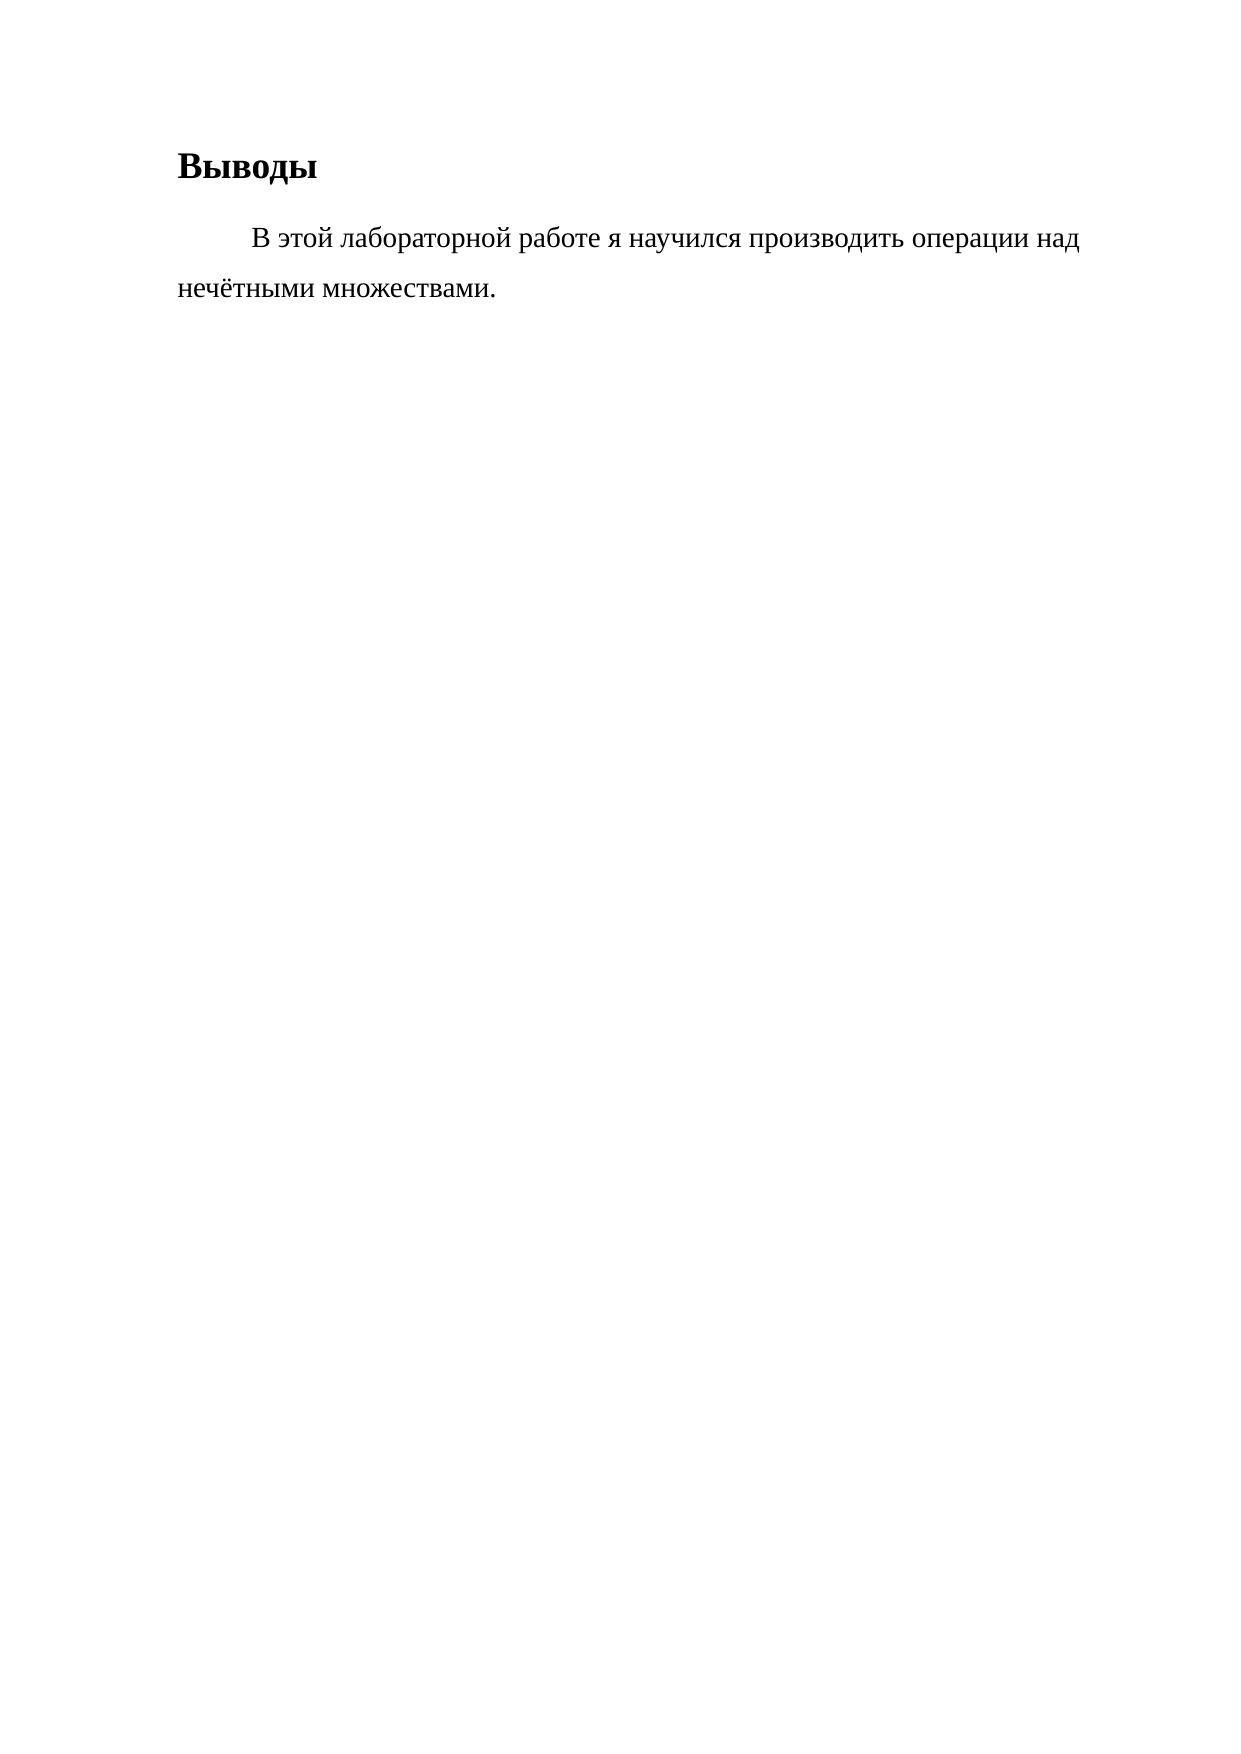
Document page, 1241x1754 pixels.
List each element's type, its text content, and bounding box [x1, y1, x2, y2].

text В этой лабораторной работе я научился производить операции над нечётными множествами. [177, 220, 1152, 304]
subtitle Выводы [177, 143, 1152, 186]
